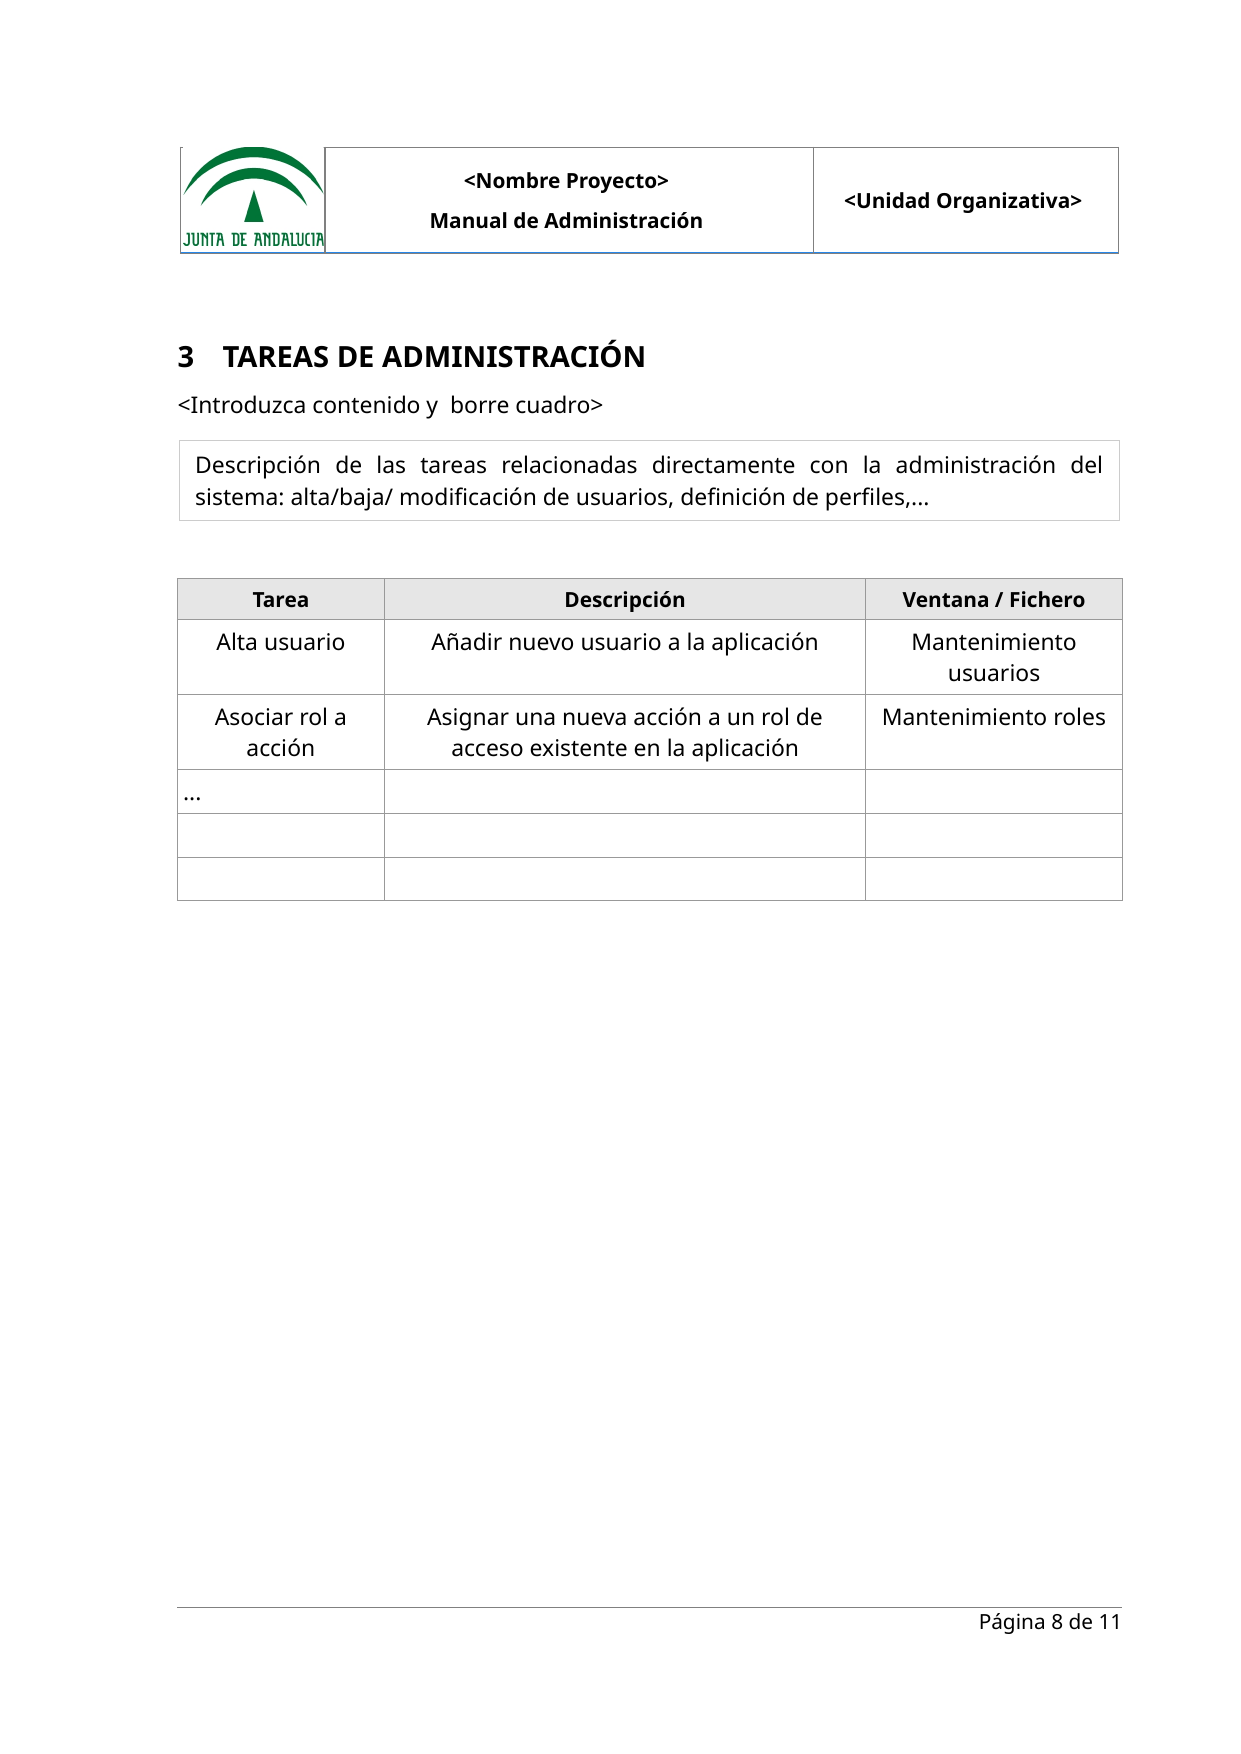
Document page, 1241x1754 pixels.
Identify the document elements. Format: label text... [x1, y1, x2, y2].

table_header Tarea [178, 579, 384, 619]
table_cell [385, 770, 865, 813]
picture [183, 147, 324, 246]
table_cell [178, 814, 384, 857]
table_cell Asignar una nueva acción a un rol de acceso existente en la aplicación [385, 695, 865, 769]
table_cell [178, 858, 384, 900]
table_cell [385, 858, 865, 900]
table_cell [385, 814, 865, 857]
table_header Descripción [385, 579, 865, 619]
text Descripción de las tareas relacionadas directamente con la administración del sistema: alta/baja/ modificación de usuarios, definición de perfiles,... [195, 449, 1104, 512]
table_cell Mantenimiento usuarios [866, 620, 1122, 694]
text <Introduzca contenido y borre cuadro> [177, 389, 1122, 420]
table_cell [866, 858, 1122, 900]
table_header Ventana / Fichero [866, 579, 1122, 619]
table_cell Mantenimiento roles [866, 695, 1122, 769]
table_cell ... [178, 770, 384, 813]
table_cell [866, 770, 1122, 813]
table_cell Asociar rol a acción [178, 695, 384, 769]
table_cell Alta usuario [178, 620, 384, 694]
subtitle TAREAS DE ADMINISTRACIÓN [177, 336, 1122, 376]
table_cell [866, 814, 1122, 857]
table_cell Añadir nuevo usuario a la aplicación [385, 620, 865, 694]
